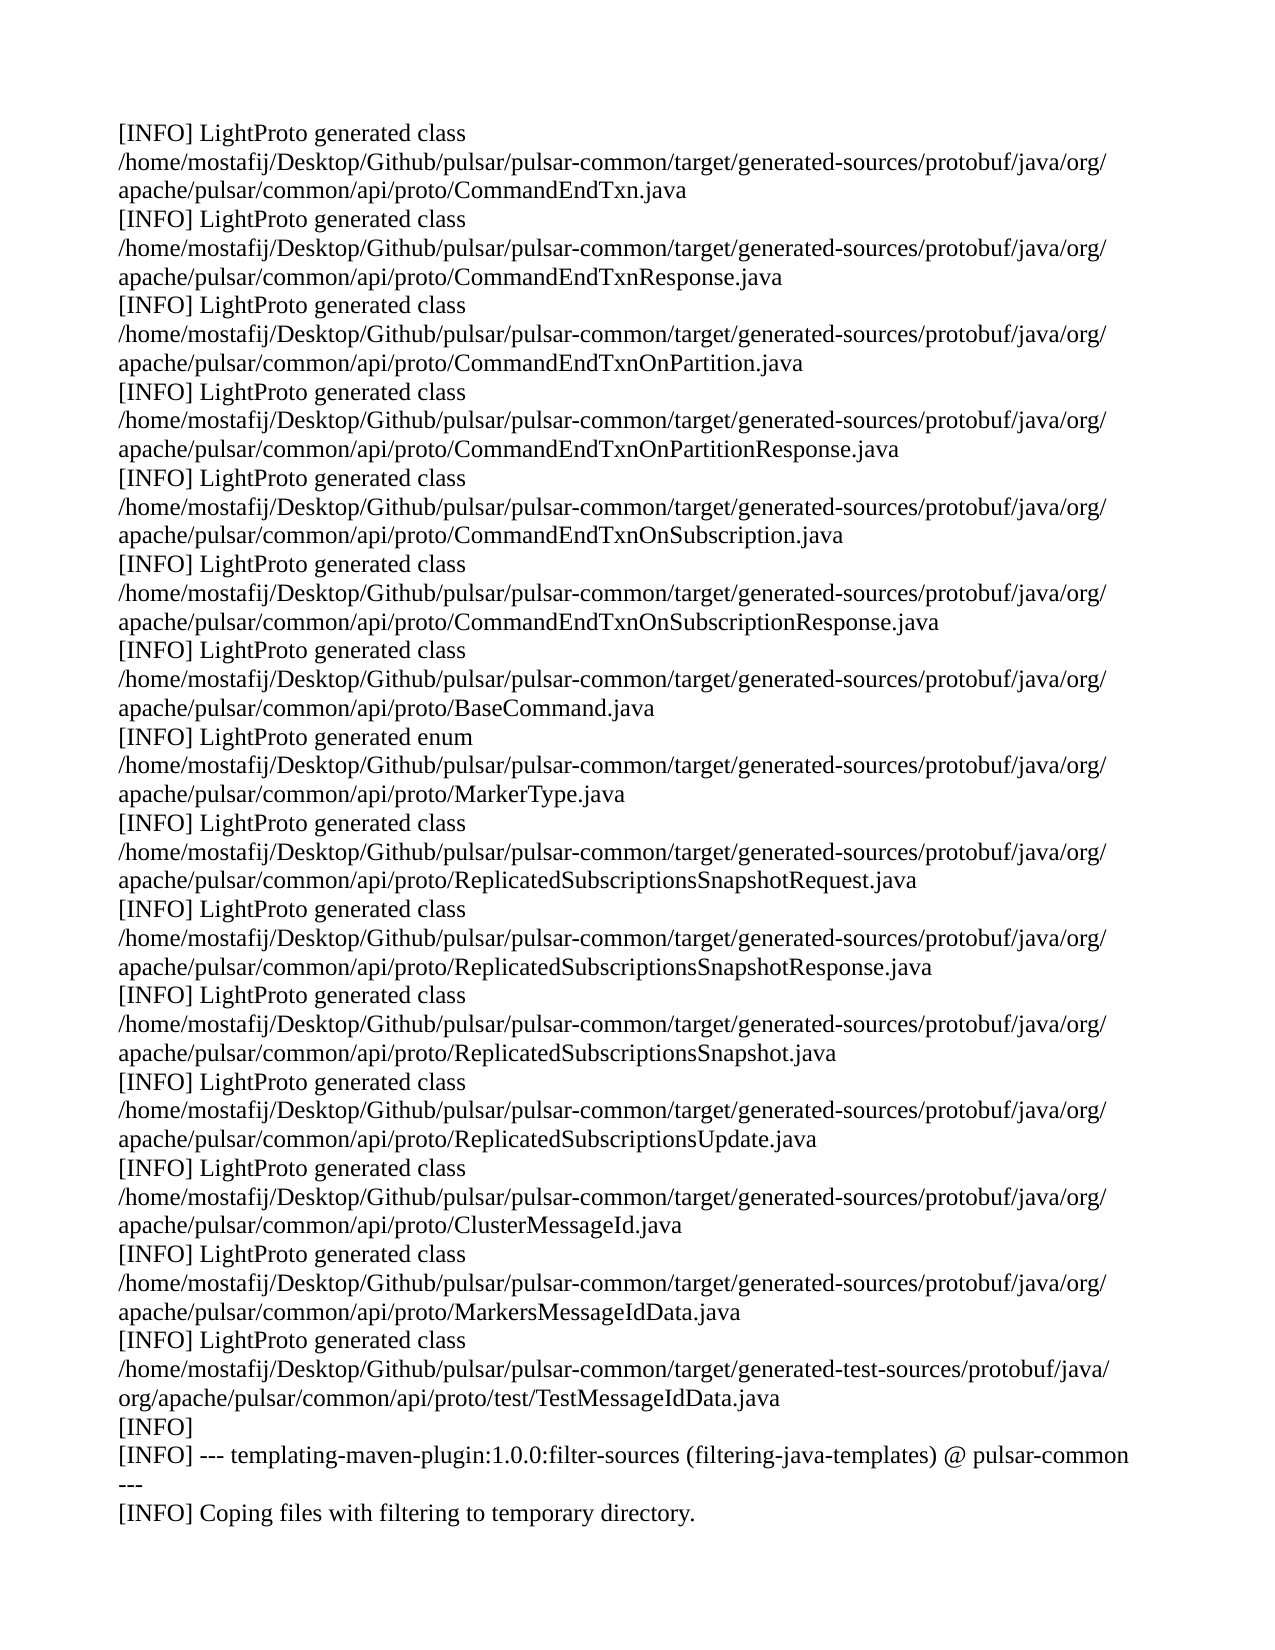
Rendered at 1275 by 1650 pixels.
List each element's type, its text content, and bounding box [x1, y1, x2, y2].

text [INFO] LightProto generated class /home/mostafij/Desktop/Github/pulsar/pulsar-common/target/generated-sources/protobuf/java/org/apache/pulsar/common/api/proto/CommandEndTxnResponse.java [118, 204, 1157, 291]
text [INFO] LightProto generated class /home/mostafij/Desktop/Github/pulsar/pulsar-common/target/generated-sources/protobuf/java/org/apache/pulsar/common/api/proto/MarkersMessageIdData.java [118, 1239, 1157, 1326]
text [INFO] LightProto generated class /home/mostafij/Desktop/Github/pulsar/pulsar-common/target/generated-sources/protobuf/java/org/apache/pulsar/common/api/proto/ClusterMessageId.java [118, 1153, 1157, 1239]
text [INFO] LightProto generated class /home/mostafij/Desktop/Github/pulsar/pulsar-common/target/generated-sources/protobuf/java/org/apache/pulsar/common/api/proto/CommandEndTxnOnSubscription.java [118, 463, 1157, 549]
text [INFO] LightProto generated class /home/mostafij/Desktop/Github/pulsar/pulsar-common/target/generated-sources/protobuf/java/org/apache/pulsar/common/api/proto/ReplicatedSubscriptionsSnapshotResponse.java [118, 894, 1157, 981]
text [INFO] LightProto generated class /home/mostafij/Desktop/Github/pulsar/pulsar-common/target/generated-sources/protobuf/java/org/apache/pulsar/common/api/proto/CommandEndTxnOnSubscriptionResponse.java [118, 549, 1157, 636]
text [INFO] Coping files with filtering to temporary directory. [118, 1498, 1157, 1527]
text [INFO] LightProto generated class /home/mostafij/Desktop/Github/pulsar/pulsar-common/target/generated-sources/protobuf/java/org/apache/pulsar/common/api/proto/CommandEndTxnOnPartitionResponse.java [118, 377, 1157, 463]
text [INFO] LightProto generated class /home/mostafij/Desktop/Github/pulsar/pulsar-common/target/generated-sources/protobuf/java/org/apache/pulsar/common/api/proto/CommandEndTxn.java [118, 118, 1157, 204]
text [INFO] LightProto generated class /home/mostafij/Desktop/Github/pulsar/pulsar-common/target/generated-sources/protobuf/java/org/apache/pulsar/common/api/proto/CommandEndTxnOnPartition.java [118, 291, 1157, 377]
text [INFO] LightProto generated class /home/mostafij/Desktop/Github/pulsar/pulsar-common/target/generated-sources/protobuf/java/org/apache/pulsar/common/api/proto/ReplicatedSubscriptionsUpdate.java [118, 1067, 1157, 1153]
text [INFO] LightProto generated enum /home/mostafij/Desktop/Github/pulsar/pulsar-common/target/generated-sources/protobuf/java/org/apache/pulsar/common/api/proto/MarkerType.java [118, 722, 1157, 808]
text [INFO] [118, 1412, 1157, 1441]
text [INFO] LightProto generated class /home/mostafij/Desktop/Github/pulsar/pulsar-common/target/generated-sources/protobuf/java/org/apache/pulsar/common/api/proto/ReplicatedSubscriptionsSnapshot.java [118, 981, 1157, 1067]
text [INFO] LightProto generated class /home/mostafij/Desktop/Github/pulsar/pulsar-common/target/generated-test-sources/protobuf/java/org/apache/pulsar/common/api/proto/test/TestMessageIdData.java [118, 1326, 1157, 1412]
text [INFO] LightProto generated class /home/mostafij/Desktop/Github/pulsar/pulsar-common/target/generated-sources/protobuf/java/org/apache/pulsar/common/api/proto/ReplicatedSubscriptionsSnapshotRequest.java [118, 808, 1157, 894]
text [INFO] --- templating-maven-plugin:1.0.0:filter-sources (filtering-java-templates) @ pulsar-common --- [118, 1441, 1157, 1498]
text [INFO] LightProto generated class /home/mostafij/Desktop/Github/pulsar/pulsar-common/target/generated-sources/protobuf/java/org/apache/pulsar/common/api/proto/BaseCommand.java [118, 636, 1157, 722]
